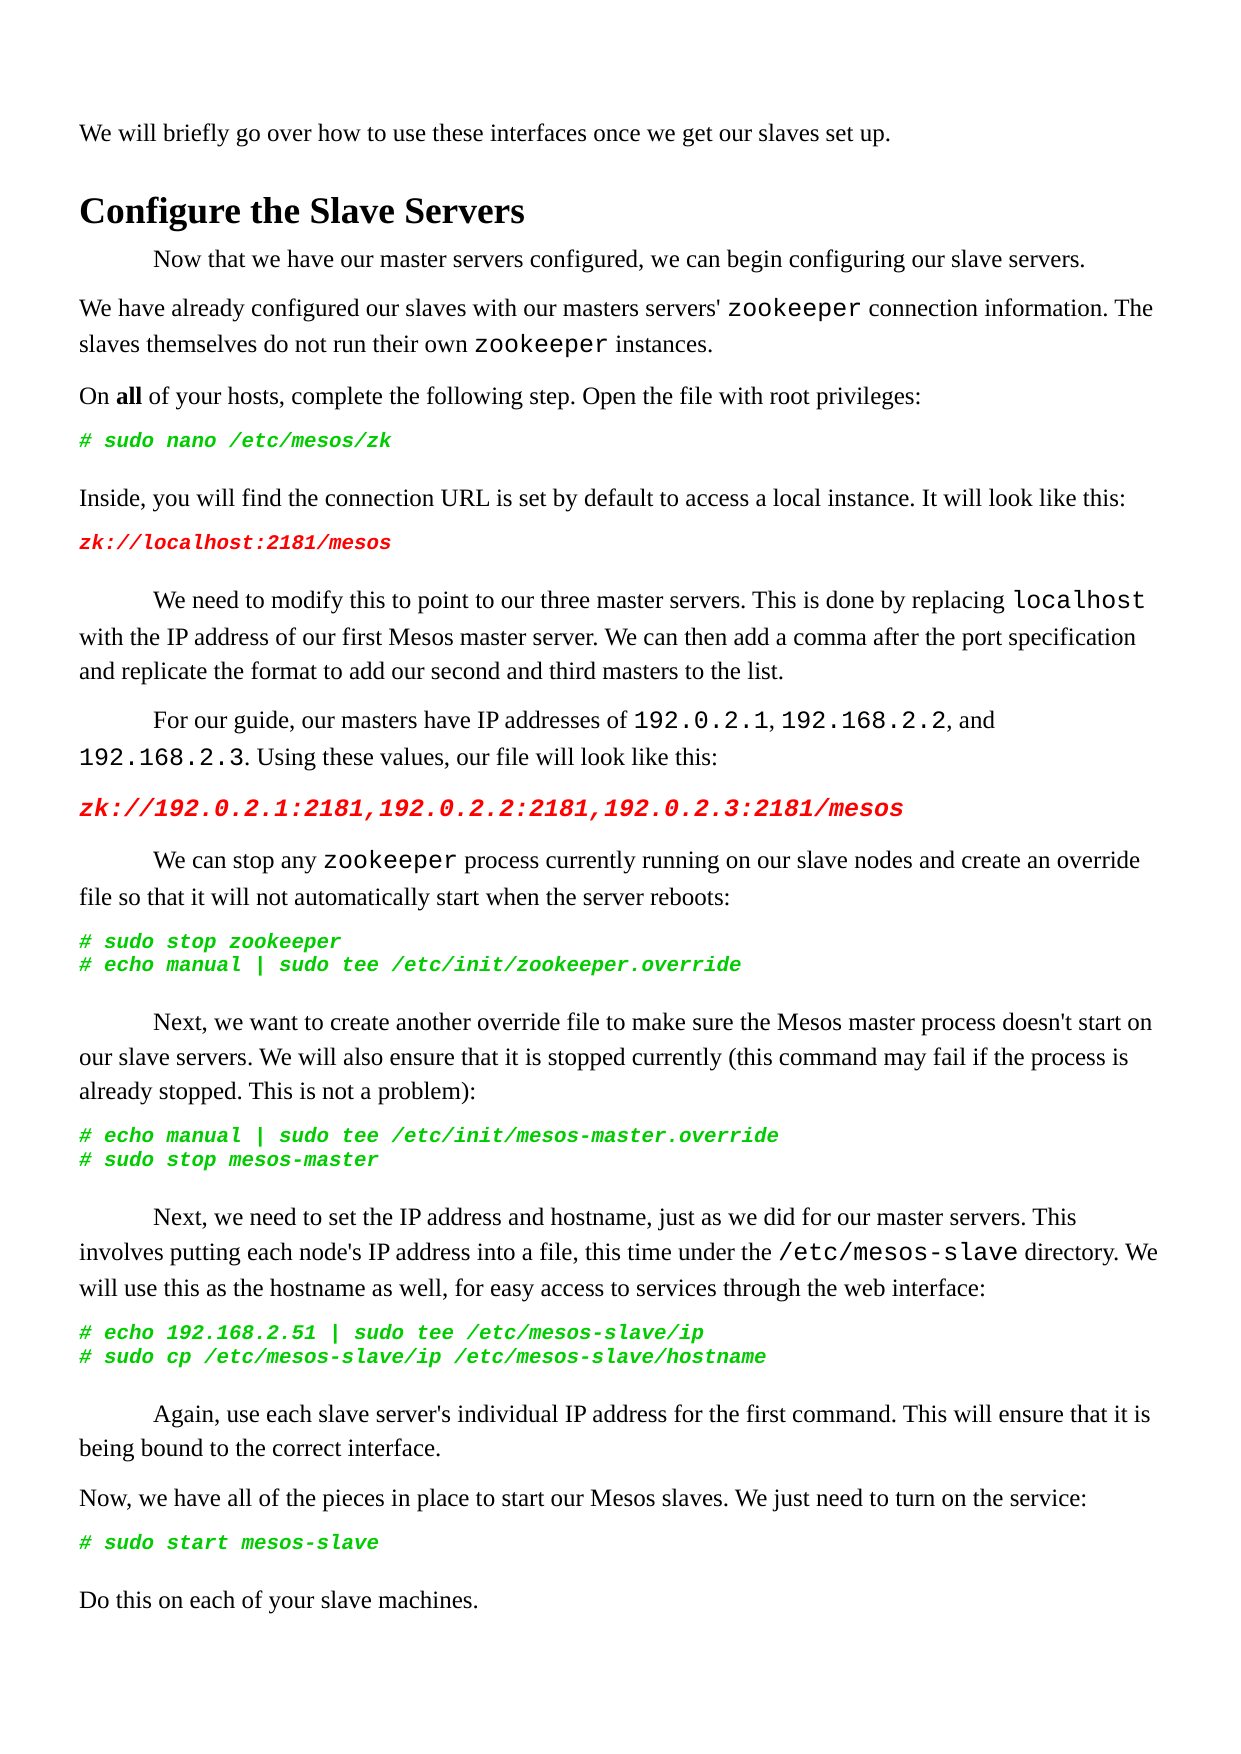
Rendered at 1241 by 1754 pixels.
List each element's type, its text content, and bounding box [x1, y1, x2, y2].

text We will briefly go over how to use these interfaces once we get our slaves set up. [79, 118, 1159, 147]
text We need to modify this to point to our three master servers. This is done by replacing localhost with the IP address of our first Mesos master server. We can then add a comma after the port specification and replicate the format to add our second and third masters to the list. [79, 585, 1159, 685]
text Do this on each of your slave machines. [79, 1585, 1159, 1613]
text zk://localhost:2181/mesos [79, 532, 1159, 556]
text For our guide, our masters have IP addresses of 192.0.2.1, 192.168.2.2, and 192.168.2.3. Using these values, our file will look like this: [79, 705, 1159, 773]
text Inside, you will find the connection URL is set by default to access a local instance. It will look like this: [79, 483, 1159, 512]
text # sudo nano /etc/mesos/zk [79, 430, 1159, 453]
text Next, we need to set the IP address and hostname, just as we did for our master servers. This involves putting each node's IP address into a file, this time under the /etc/mesos-slave directory. We will use this as the hostname as well, for easy access to services through the web interface: [79, 1202, 1159, 1302]
text # echo manual | sudo tee /etc/init/zookeeper.override [79, 954, 1159, 978]
text # sudo stop mesos-master [79, 1149, 1159, 1173]
text # sudo start mesos-slave [79, 1532, 1159, 1555]
subtitle Configure the Slave Servers [79, 188, 1159, 231]
text # echo 192.168.2.51 | sudo tee /etc/mesos-slave/ip [79, 1322, 1159, 1346]
text We can stop any zookeeper process currently running on our slave nodes and create an override file so that it will not automatically start when the server reboots: [79, 845, 1159, 910]
text # echo manual | sudo tee /etc/init/mesos-master.override [79, 1125, 1159, 1149]
text zk://192.0.2.1:2181,192.0.2.2:2181,192.0.2.3:2181/mesos [79, 793, 1159, 824]
text Next, we want to create another override file to make sure the Mesos master process doesn't start on our slave servers. We will also ensure that it is stopped currently (this command may fail if the process is already stopped. This is not a problem): [79, 1007, 1159, 1105]
text We have already configured our slaves with our masters servers' zookeeper connection information. The slaves themselves do not run their own zookeeper instances. [79, 293, 1159, 360]
text Now that we have our master servers configured, we can begin configuring our slave servers. [79, 244, 1159, 272]
text # sudo cp /etc/mesos-slave/ip /etc/mesos-slave/hostname [79, 1346, 1159, 1369]
text On all of your hosts, complete the following step. Open the file with root privileges: [79, 381, 1159, 409]
text # sudo stop zookeeper [79, 931, 1159, 954]
text Now, we have all of the pieces in place to start our Mesos slaves. We just need to turn on the service: [79, 1483, 1159, 1511]
text Again, use each slave server's individual IP address for the first command. This will ensure that it is being bound to the correct interface. [79, 1399, 1159, 1462]
